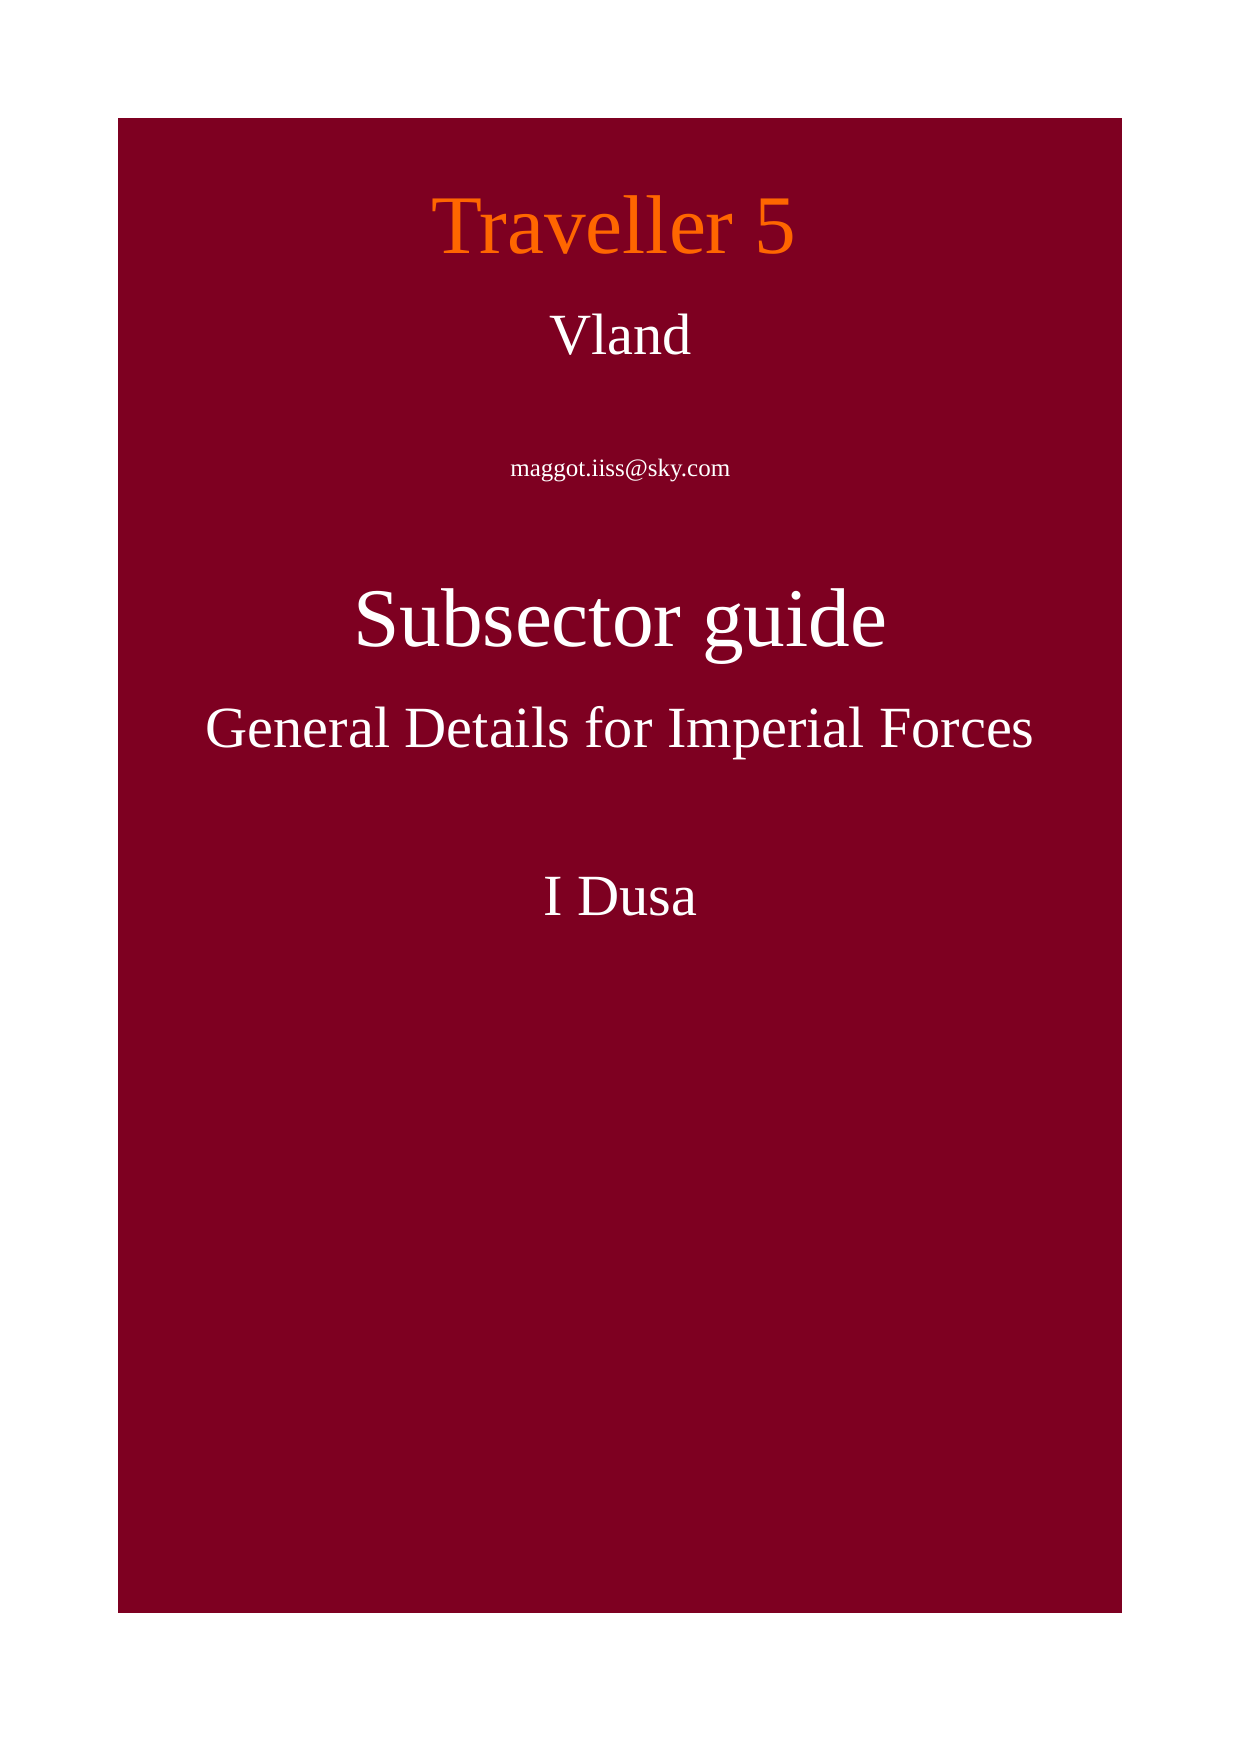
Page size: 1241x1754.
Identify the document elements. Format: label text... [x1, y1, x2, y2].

text Subsector guide [118, 568, 1122, 664]
text Traveller 5 [118, 176, 1122, 271]
text I Dusa [118, 861, 1122, 928]
text maggot.iiss@sky.com [118, 453, 1122, 482]
text Vland [118, 300, 1122, 367]
text General Details for Imperial Forces [118, 693, 1122, 760]
